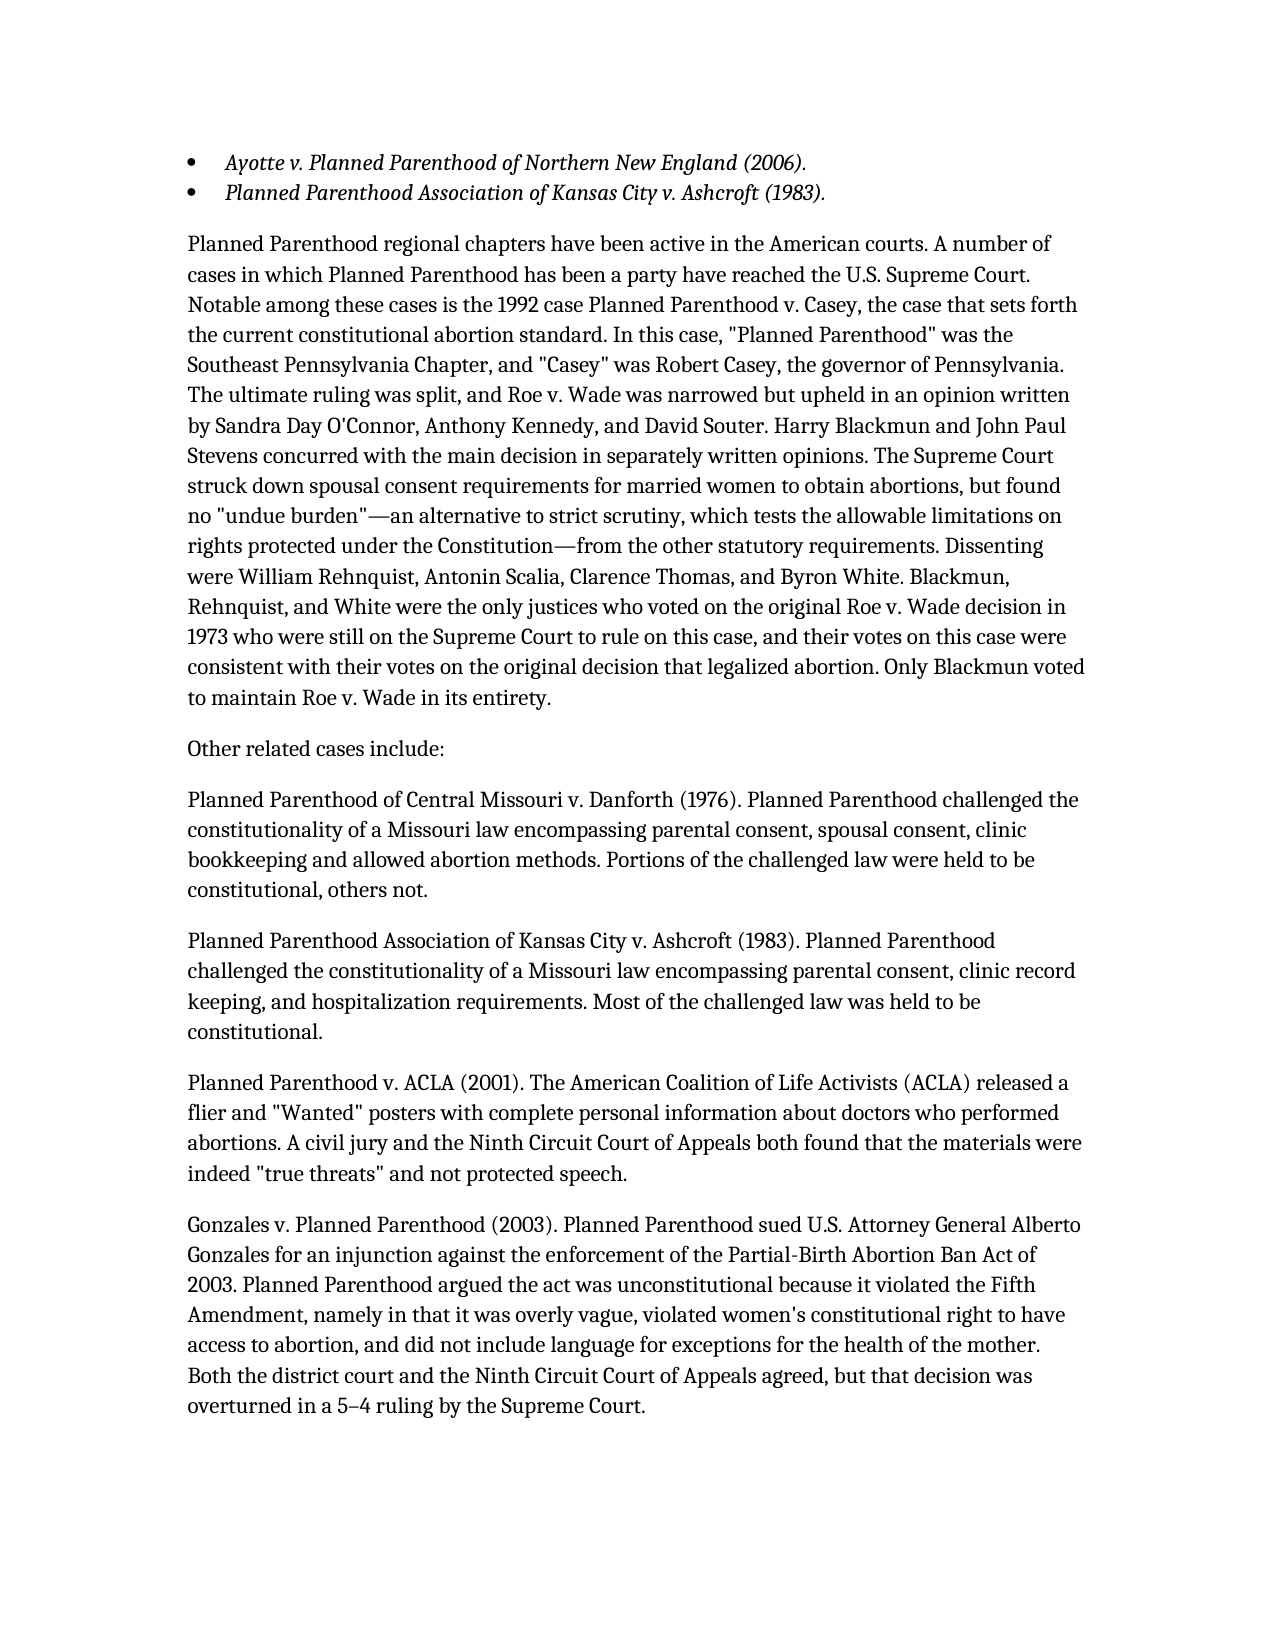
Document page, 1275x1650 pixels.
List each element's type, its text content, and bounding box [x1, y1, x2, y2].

text Planned Parenthood of Central Missouri v. Danforth (1976). Planned Parenthood challenged the constitutionality of a Missouri law encompassing parental consent, spousal consent, clinic bookkeeping and allowed abortion methods. Portions of the challenged law were held to be constitutional, others not. [187, 786, 1087, 903]
list Planned Parenthood Association of Kansas City v. Ashcroft (1983). [187, 180, 1087, 207]
text Planned Parenthood Association of Kansas City v. Ashcroft (1983). Planned Parenthood challenged the constitutionality of a Missouri law encompassing parental consent, clinic record keeping, and hospitalization requirements. Most of the challenged law was held to be constitutional. [187, 928, 1087, 1045]
text Planned Parenthood regional chapters have been active in the American courts. A number of cases in which Planned Parenthood has been a party have reached the U.S. Supreme Court. Notable among these cases is the 1992 case Planned Parenthood v. Casey, the case that sets forth the current constitutional abortion standard. In this case, "Planned Parenthood" was the Southeast Pennsylvania Chapter, and "Casey" was Robert Casey, the governor of Pennsylvania. The ultimate ruling was split, and Roe v. Wade was narrowed but upheld in an opinion written by Sandra Day O'Connor, Anthony Kennedy, and David Souter. Harry Blackmun and John Paul Stevens concurred with the main decision in separately written opinions. The Supreme Court struck down spousal consent requirements for married women to obtain abortions, but found no "undue burden"—an alternative to strict scrutiny, which tests the allowable limitations on rights protected under the Constitution—from the other statutory requirements. Dissenting were William Rehnquist, Antonin Scalia, Clarence Thomas, and Byron White. Blackmun, Rehnquist, and White were the only justices who voted on the original Roe v. Wade decision in 1973 who were still on the Supreme Court to rule on this case, and their votes on this case were consistent with their votes on the original decision that legalized abortion. Only Blackmun voted to maintain Roe v. Wade in its entirety. [187, 231, 1087, 711]
text Other related cases include: [187, 735, 1087, 762]
text Planned Parenthood v. ACLA (2001). The American Coalition of Life Activists (ACLA) released a flier and "Wanted" posters with complete personal information about doctors who performed abortions. A civil jury and the Ninth Circuit Court of Appeals both found that the materials were indeed "true threats" and not protected speech. [187, 1070, 1087, 1187]
list Ayotte v. Planned Parenthood of Northern New England (2006). [187, 150, 1087, 176]
text Gonzales v. Planned Parenthood (2003). Planned Parenthood sued U.S. Attorney General Alberto Gonzales for an injunction against the enforcement of the Partial-Birth Abortion Ban Act of 2003. Planned Parenthood argued the act was unconstitutional because it violated the Fifth Amendment, namely in that it was overly vague, violated women's constitutional right to have access to abortion, and did not include language for exceptions for the health of the mother. Both the district court and the Ninth Circuit Court of Appeals agreed, but that decision was overturned in a 5–4 ruling by the Supreme Court. [187, 1211, 1087, 1419]
